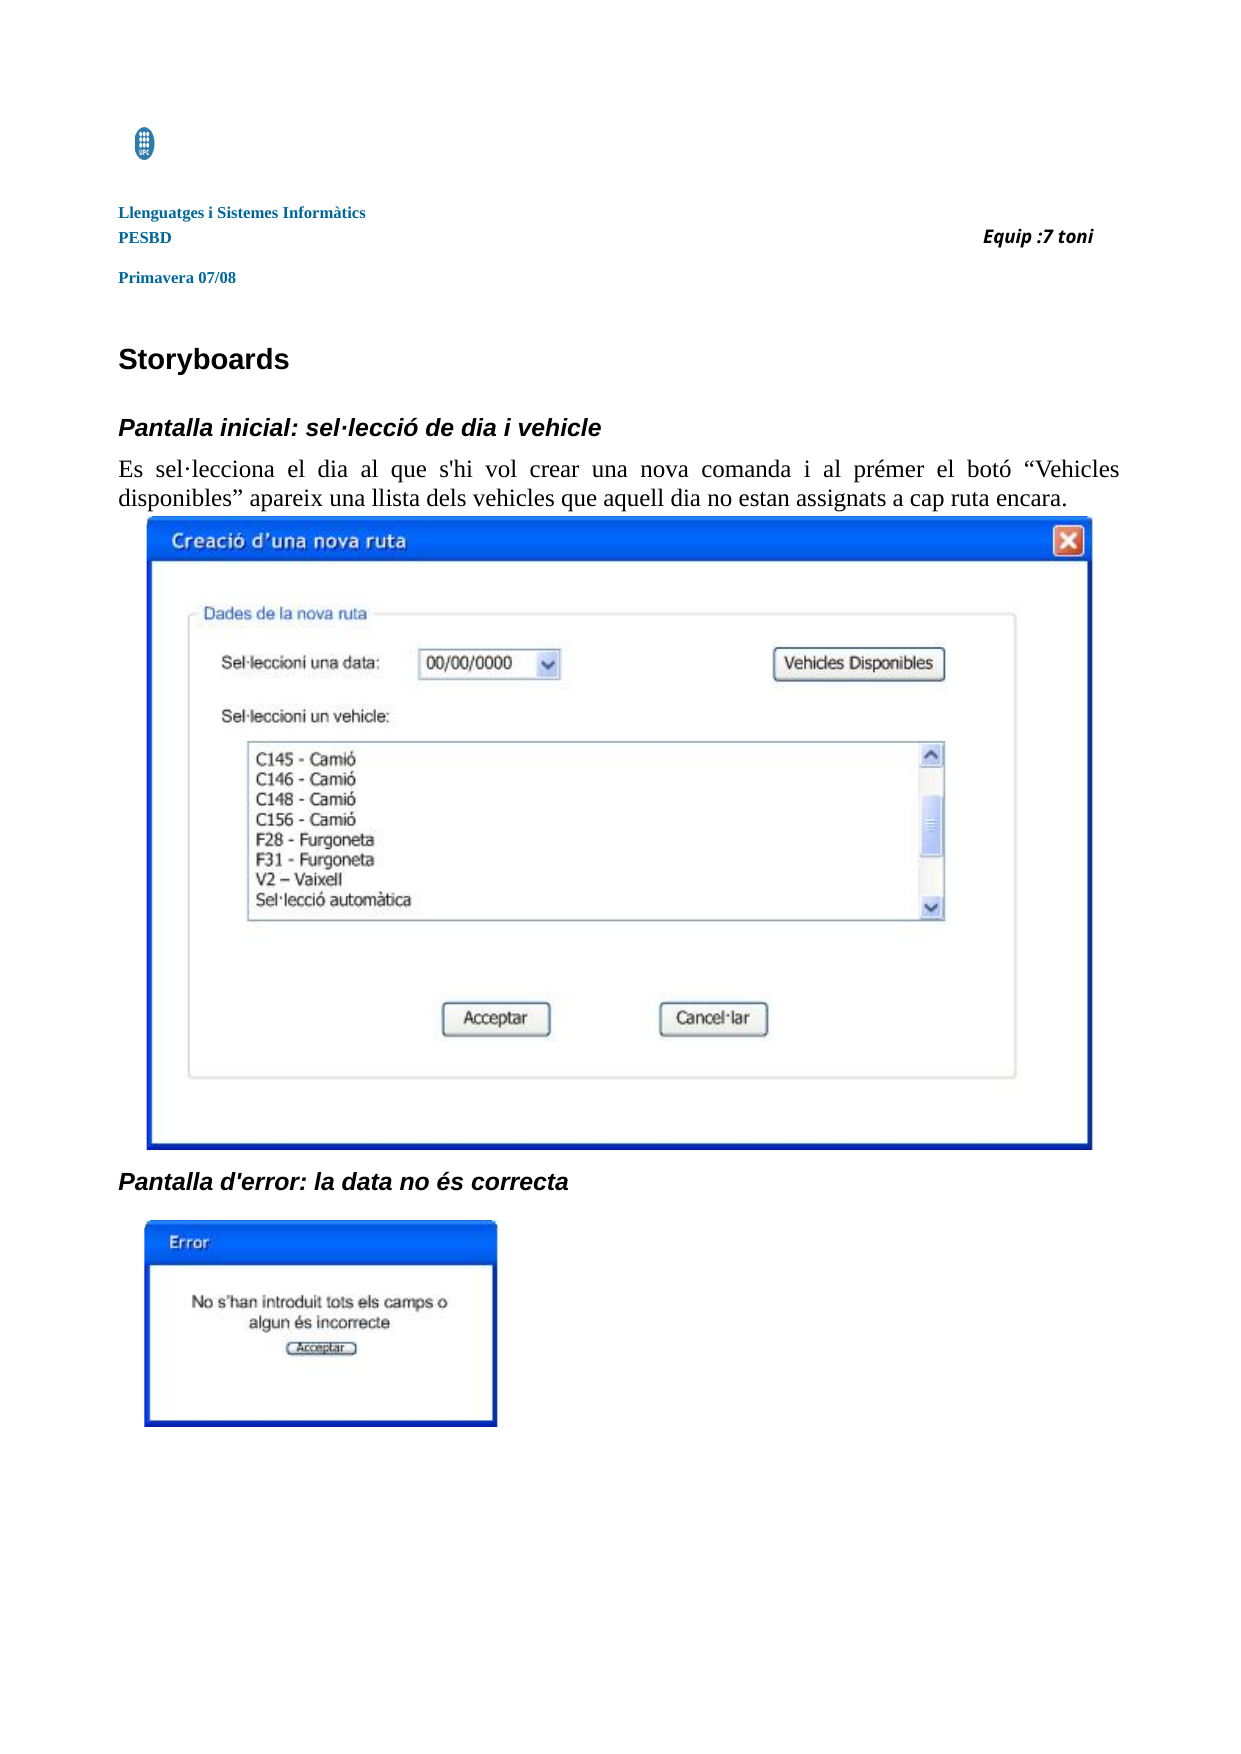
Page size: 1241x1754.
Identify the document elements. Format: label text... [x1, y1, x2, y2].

text Es sel·lecciona el dia al que s'hi vol crear una nova comanda i al prémer el botó “Vehicles disponibles” apareix una llista dels vehicles que aquell dia no estan assignats a cap ruta encara. [118, 454, 1122, 511]
subtitle Pantalla d'error: la data no és correcta [118, 549, 1122, 1195]
subtitle Storyboards [118, 342, 1122, 375]
picture [146, 516, 1094, 1150]
picture [144, 1220, 499, 1427]
subtitle Pantalla inicial: sel·lecció de dia i vehicle [118, 413, 1122, 441]
